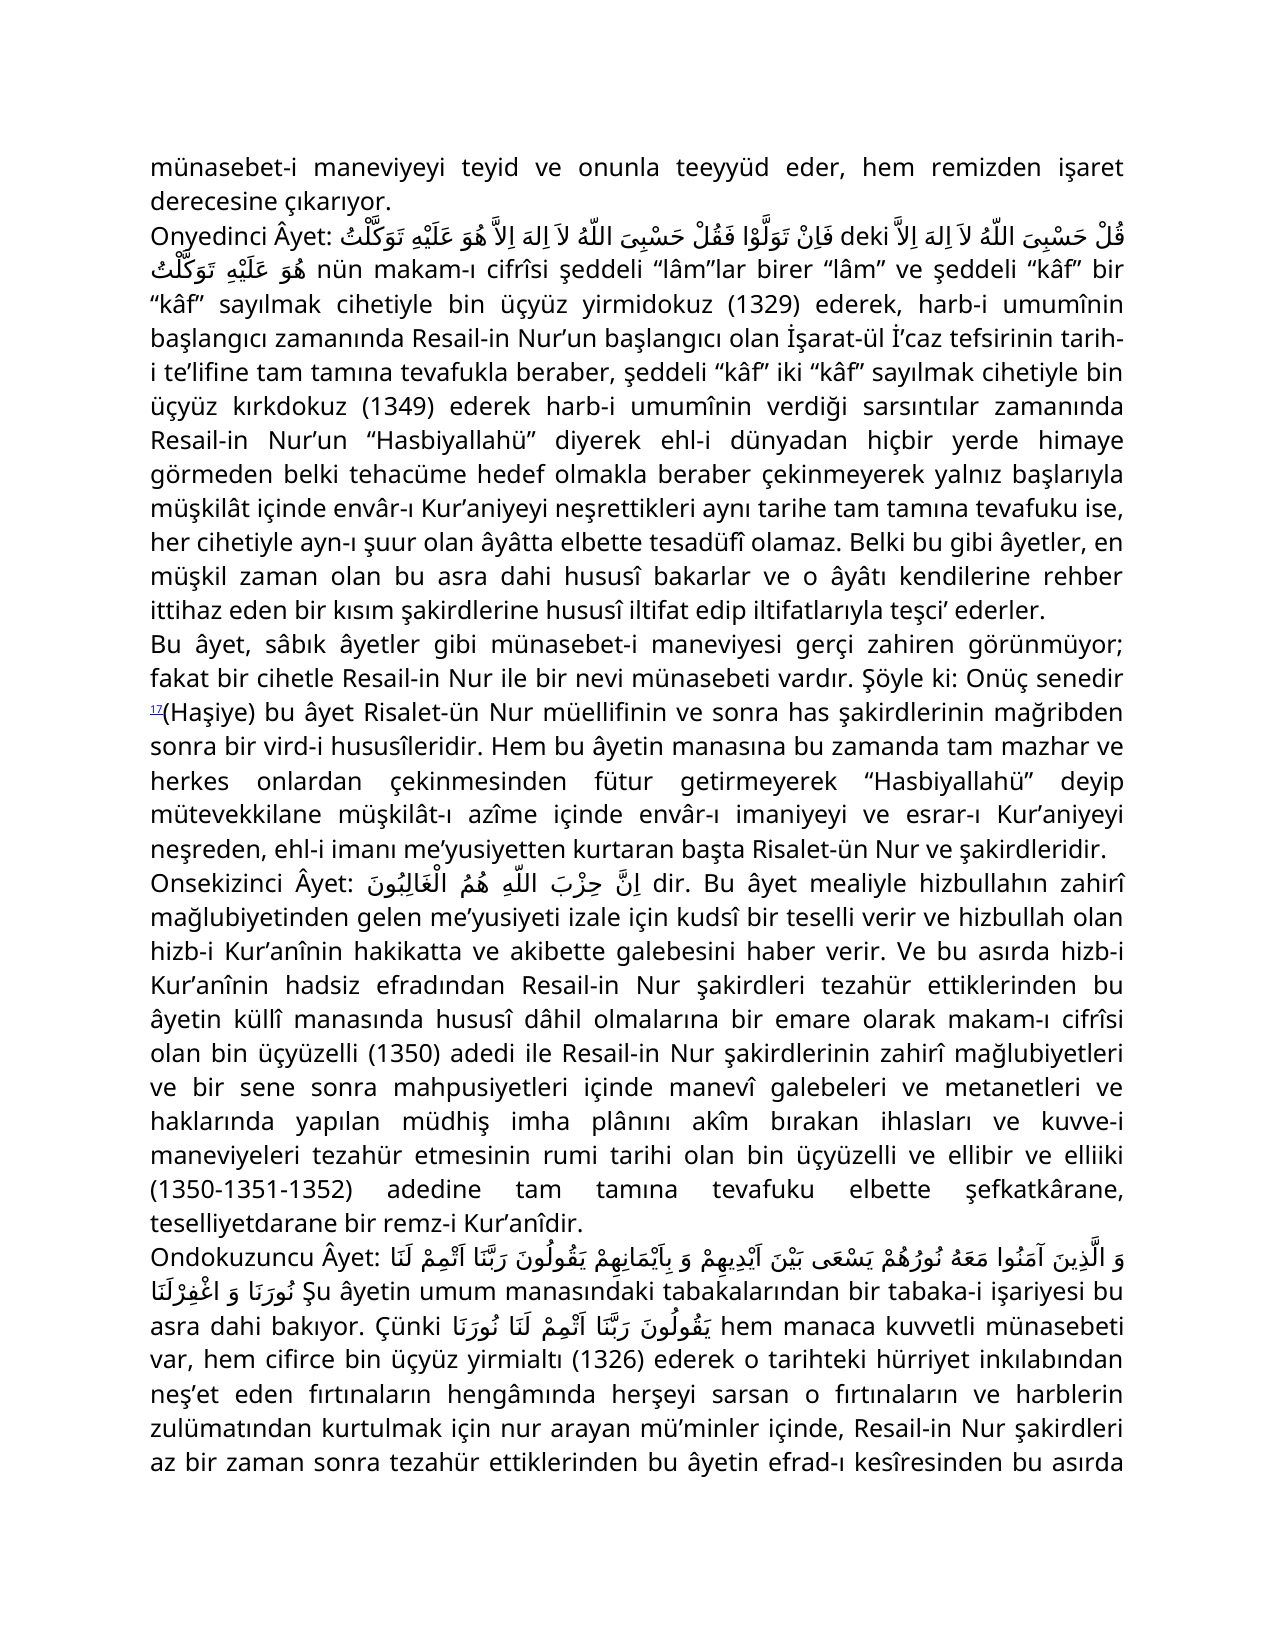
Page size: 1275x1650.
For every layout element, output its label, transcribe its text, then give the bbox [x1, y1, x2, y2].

text Bu âyet, sâbık âyetler gibi münasebet-i maneviyesi gerçi zahiren görünmüyor; fakat bir cihetle Resail-in Nur ile bir nevi münasebeti vardır. Şöyle ki: Onüç senedir 17(Haşiye) bu âyet Risalet-ün Nur müellifinin ve sonra has şakirdlerinin mağribden sonra bir vird-i hususîleridir. Hem bu âyetin manasına bu zamanda tam mazhar ve herkes onlardan çekinmesinden fütur getirmeyerek “Hasbiyallahü” deyip mütevekkilane müşkilât-ı azîme içinde envâr-ı imaniyeyi ve esrar-ı Kur’aniyeyi neşreden, ehl-i imanı me’yusiyetten kurtaran başta Risalet-ün Nur ve şakirdleridir. [150, 627, 1125, 865]
text Ondokuzuncu Âyet: وَ الَّذِينَ آمَنُوا مَعَهُ نُورُهُمْ يَسْعَى بَيْنَ اَيْدِيهِمْ وَ بِاَيْمَانِهِمْ يَقُولُونَ رَبَّنَا اَتْمِمْ لَنَا نُورَنَا وَ اغْفِرْلَنَا Şu âyetin umum manasındaki tabakalarından bir tabaka-i işariyesi bu asra dahi bakıyor. Çünki يَقُولُونَ رَبَّنَا اَتْمِمْ لَنَا نُورَنَا hem manaca kuvvetli münasebeti var, hem cifirce bin üçyüz yirmialtı (1326) ederek o tarihteki hürriyet inkılabından neş’et eden fırtınaların hengâmında herşeyi sarsan o fırtınaların ve harblerin zulümatından kurtulmak için nur arayan mü’minler içinde, Resail-in Nur şakirdleri az bir zaman sonra tezahür ettiklerinden bu âyetin efrad-ı kesîresinden bu asırda bir mâsadakı onlar olduğuna bir emaredir. وَاغْفِرْلَنَا cümlesi bin üçyüz altmışa (1360) bakıyor. Demek bundan beş-altı sene sonra istiğfar devresidir. Resail-in Nur şakirdleri o zamanda istiğfar dersini vereceğini remzen bir îmadır. [150, 1240, 1125, 1478]
text Onyedinci Âyet: فَاِنْ تَوَلَّوْا فَقُلْ حَسْبِىَ اللّهُ لاَ اِلهَ اِلاَّ هُوَ عَلَيْهِ تَوَكَّلْتُ deki قُلْ حَسْبِىَ اللّهُ لاَ اِلهَ اِلاَّ هُوَ عَلَيْهِ تَوَكَّلْتُ nün makam-ı cifrîsi şeddeli “lâm”lar birer “lâm” ve şeddeli “kâf” bir “kâf” sayılmak cihetiyle bin üçyüz yirmidokuz (1329) ederek, harb-i umumînin başlangıcı zamanında Resail-in Nur’un başlangıcı olan İşarat-ül İ’caz tefsirinin tarih-i te’lifine tam tamına tevafukla beraber, şeddeli “kâf” iki “kâf” sayılmak cihetiyle bin üçyüz kırkdokuz (1349) ederek harb-i umumînin verdiği sarsıntılar zamanında Resail-in Nur’un “Hasbiyallahü” diyerek ehl-i dünyadan hiçbir yerde himaye görmeden belki tehacüme hedef olmakla beraber çekinmeyerek yalnız başlarıyla müşkilât içinde envâr-ı Kur’aniyeyi neşrettikleri aynı tarihe tam tamına tevafuku ise, her cihetiyle ayn-ı şuur olan âyâtta elbette tesadüfî olamaz. Belki bu gibi âyetler, en müşkil zaman olan bu asra dahi hususî bakarlar ve o âyâtı kendilerine rehber ittihaz eden bir kısım şakirdlerine hususî iltifat edip iltifatlarıyla teşci’ ederler. [150, 218, 1125, 627]
text Onsekizinci Âyet: اِنَّ حِزْبَ اللّهِ هُمُ الْغَالِبُونَ dir. Bu âyet mealiyle hizbullahın zahirî mağlubiyetinden gelen me’yusiyeti izale için kudsî bir teselli verir ve hizbullah olan hizb-i Kur’anînin hakikatta ve akibette galebesini haber verir. Ve bu asırda hizb-i Kur’anînin hadsiz efradından Resail-in Nur şakirdleri tezahür ettiklerinden bu âyetin küllî manasında hususî dâhil olmalarına bir emare olarak makam-ı cifrîsi olan bin üçyüzelli (1350) adedi ile Resail-in Nur şakirdlerinin zahirî mağlubiyetleri ve bir sene sonra mahpusiyetleri içinde manevî galebeleri ve metanetleri ve haklarında yapılan müdhiş imha plânını akîm bırakan ihlasları ve kuvve-i maneviyeleri tezahür etmesinin rumi tarihi olan bin üçyüzelli ve ellibir ve elliiki (1350-1351-1352) adedine tam tamına tevafuku elbette şefkatkârane, teselliyetdarane bir remz-i Kur’anîdir. [150, 865, 1125, 1240]
text münasebet-i maneviyeyi teyid ve onunla teeyyüd eder, hem remizden işaret derecesine çıkarıyor. [150, 150, 1125, 218]
